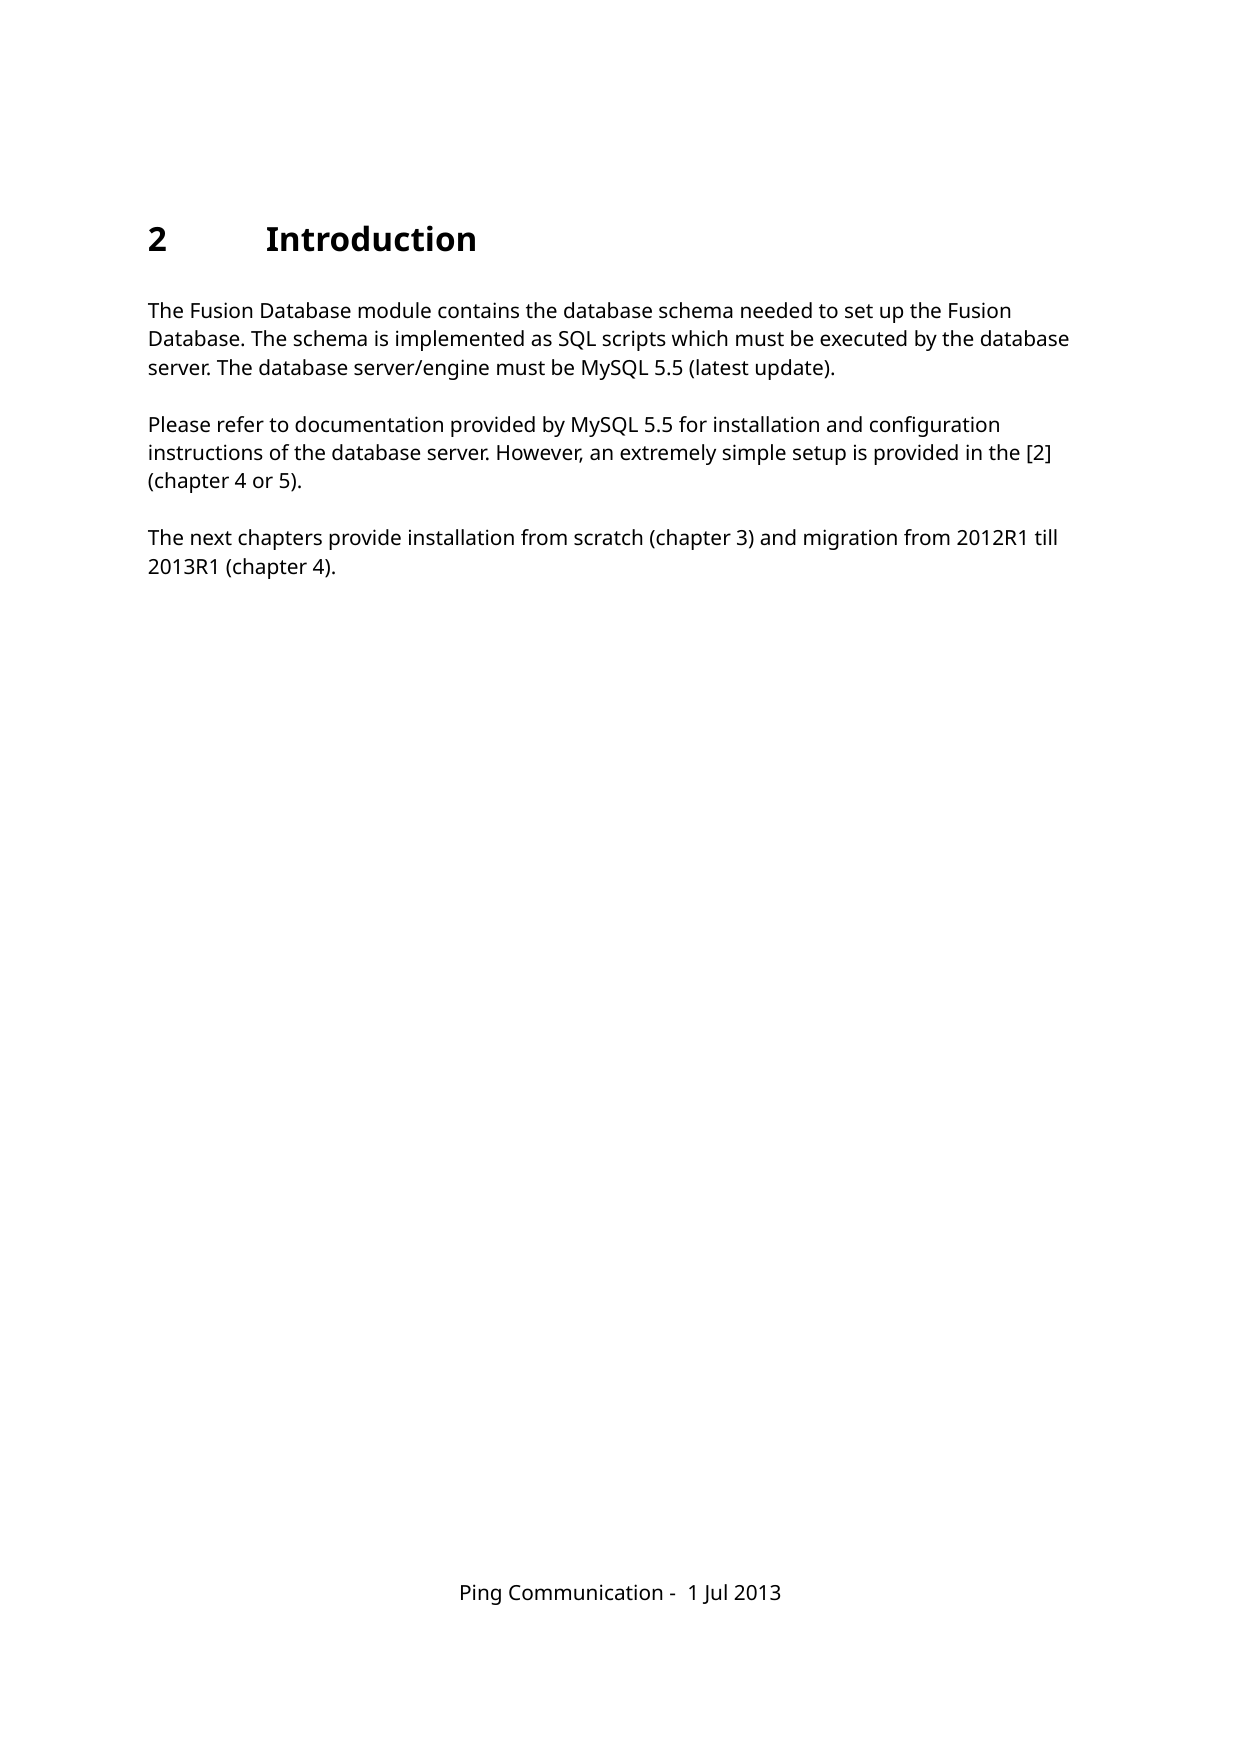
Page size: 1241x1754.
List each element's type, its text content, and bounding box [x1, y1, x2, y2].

subtitle Introduction [148, 216, 1092, 261]
text Please refer to documentation provided by MySQL 5.5 for installation and configuration instructions of the database server. However, an extremely simple setup is provided in the [2] (chapter 4 or 5). [148, 410, 1092, 495]
text The next chapters provide installation from scratch (chapter 3) and migration from 2012R1 till 2013R1 (chapter 4). [148, 523, 1092, 580]
text The Fusion Database module contains the database schema needed to set up the Fusion Database. The schema is implemented as SQL scripts which must be executed by the database server. The database server/engine must be MySQL 5.5 (latest update). [148, 296, 1092, 381]
